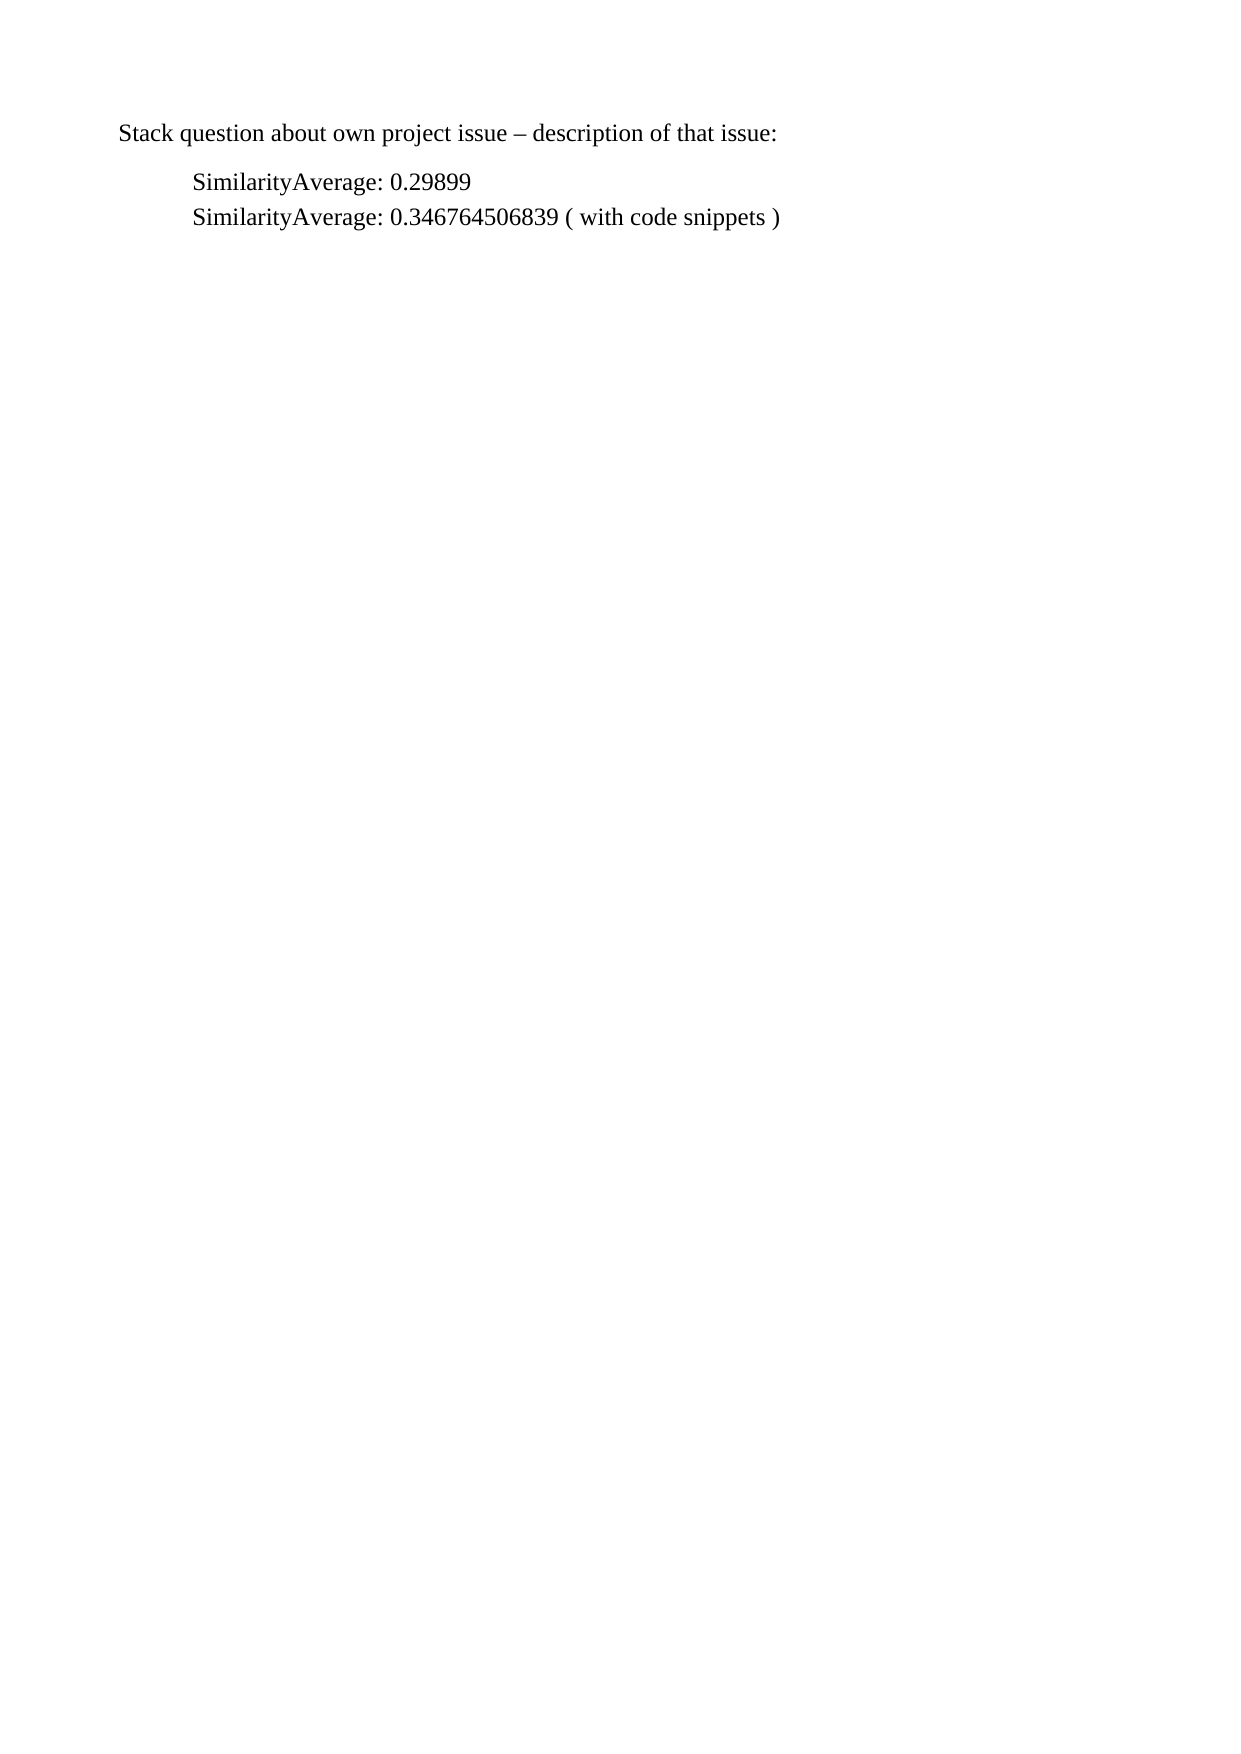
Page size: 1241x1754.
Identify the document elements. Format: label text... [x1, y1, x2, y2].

text SimilarityAverage: 0.29899 SimilarityAverage: 0.346764506839 ( with code snippets ) [118, 167, 1122, 230]
text Stack question about own project issue – description of that issue: [118, 118, 1122, 147]
